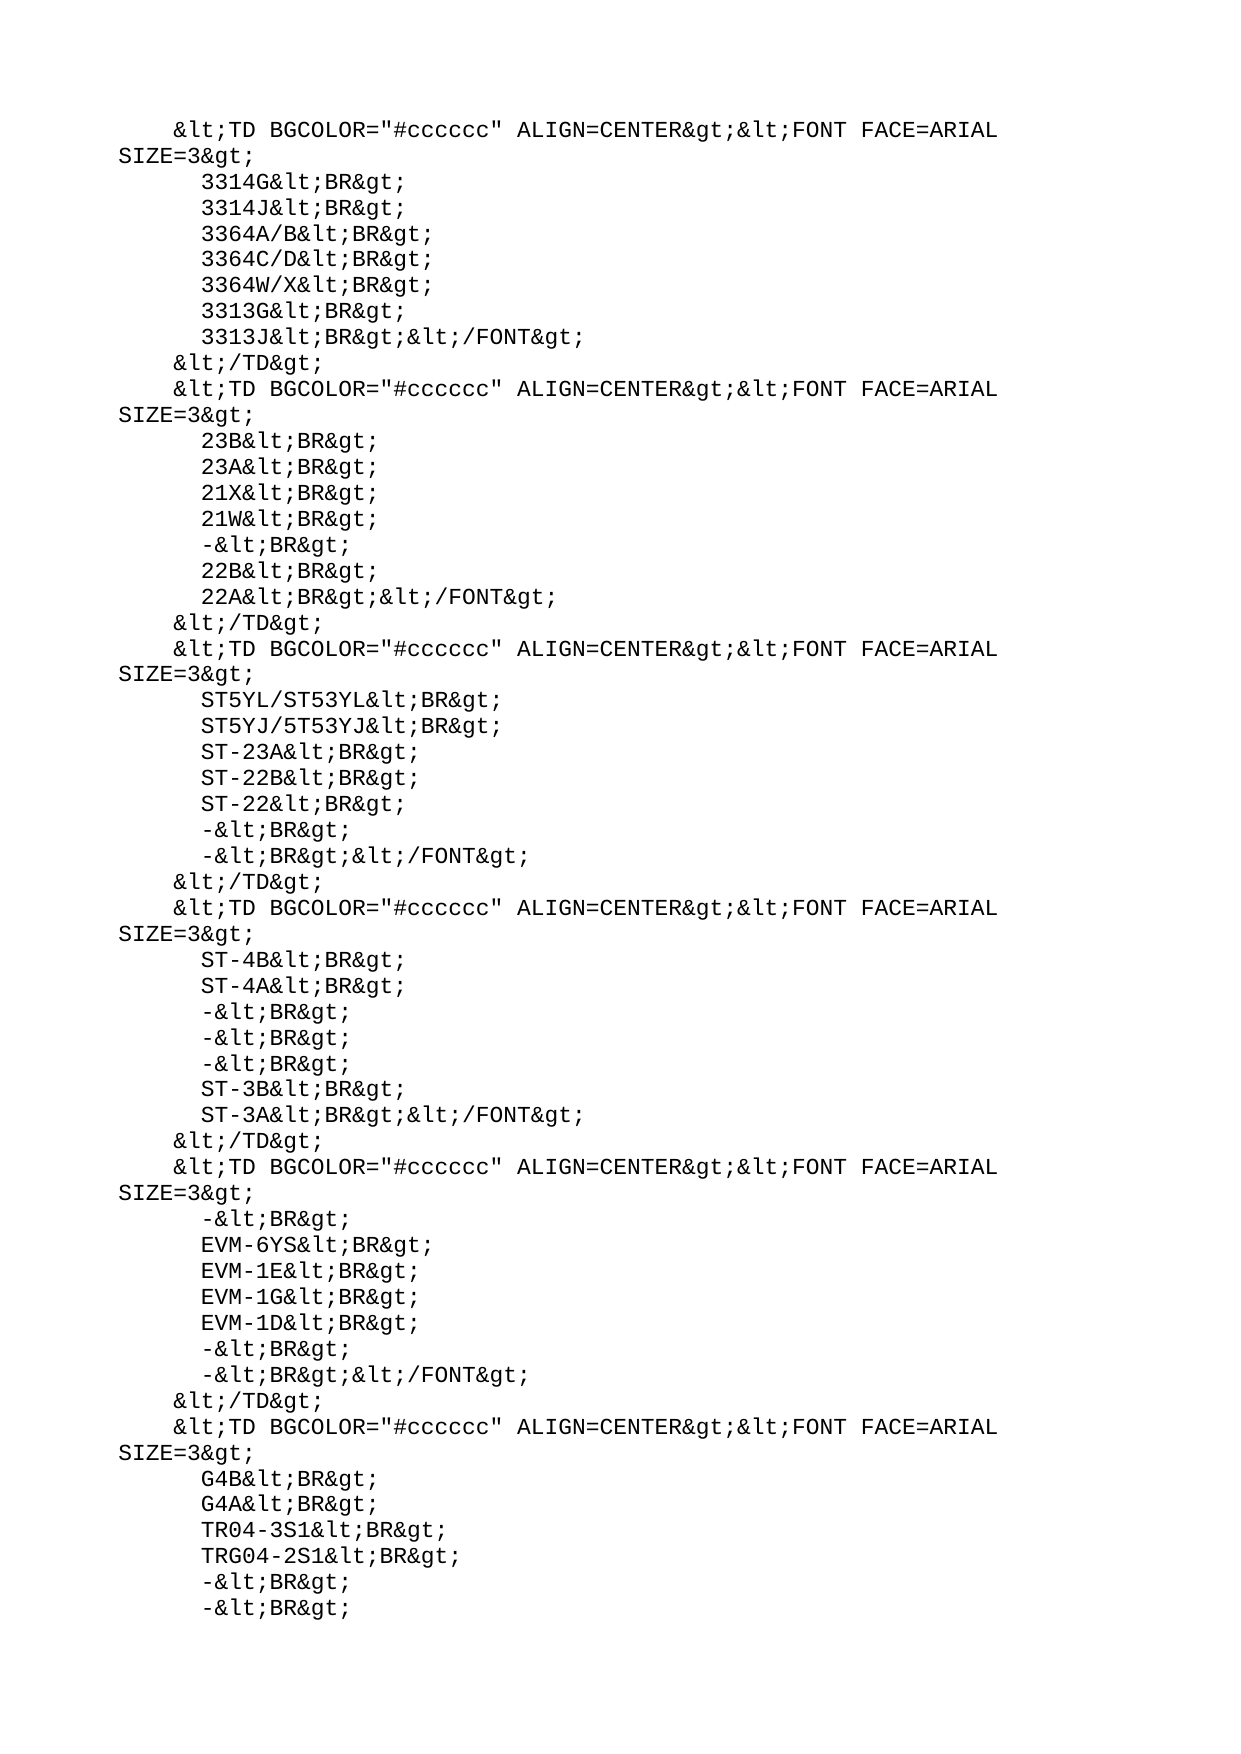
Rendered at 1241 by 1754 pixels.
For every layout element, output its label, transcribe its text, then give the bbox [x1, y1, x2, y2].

text &lt;TD BGCOLOR="#cccccc" ALIGN=CENTER&gt;&lt;FONT FACE=ARIAL SIZE=3&gt; [118, 118, 1122, 170]
text ST5YJ/5T53YJ&lt;BR&gt; [118, 715, 1122, 741]
text ST-22B&lt;BR&gt; [118, 767, 1122, 792]
text 3364W/X&lt;BR&gt; [118, 274, 1122, 300]
text TR04-3S1&lt;BR&gt; [118, 1519, 1122, 1545]
text &lt;/TD&gt; [118, 611, 1122, 637]
text ST-22&lt;BR&gt; [118, 792, 1122, 818]
text G4B&lt;BR&gt; [118, 1467, 1122, 1493]
text 3314J&lt;BR&gt; [118, 196, 1122, 222]
text &lt;/TD&gt; [118, 1389, 1122, 1415]
text &lt;/TD&gt; [118, 870, 1122, 896]
text 3313J&lt;BR&gt;&lt;/FONT&gt; [118, 326, 1122, 352]
text 22A&lt;BR&gt;&lt;/FONT&gt; [118, 585, 1122, 611]
text 3364A/B&lt;BR&gt; [118, 222, 1122, 248]
text -&lt;BR&gt; [118, 1337, 1122, 1363]
text -&lt;BR&gt; [118, 1207, 1122, 1233]
text 3314G&lt;BR&gt; [118, 170, 1122, 196]
text 21W&lt;BR&gt; [118, 507, 1122, 533]
text EVM-6YS&lt;BR&gt; [118, 1233, 1122, 1259]
text ST5YL/ST53YL&lt;BR&gt; [118, 689, 1122, 715]
text 21X&lt;BR&gt; [118, 481, 1122, 507]
text &lt;TD BGCOLOR="#cccccc" ALIGN=CENTER&gt;&lt;FONT FACE=ARIAL SIZE=3&gt; [118, 637, 1122, 689]
text EVM-1G&lt;BR&gt; [118, 1285, 1122, 1311]
text 23A&lt;BR&gt; [118, 455, 1122, 481]
text 3364C/D&lt;BR&gt; [118, 248, 1122, 274]
text 23B&lt;BR&gt; [118, 429, 1122, 455]
text 22B&lt;BR&gt; [118, 559, 1122, 585]
text -&lt;BR&gt;&lt;/FONT&gt; [118, 844, 1122, 870]
text &lt;TD BGCOLOR="#cccccc" ALIGN=CENTER&gt;&lt;FONT FACE=ARIAL SIZE=3&gt; [118, 377, 1122, 429]
text -&lt;BR&gt; [118, 1026, 1122, 1052]
text EVM-1E&lt;BR&gt; [118, 1259, 1122, 1285]
text -&lt;BR&gt; [118, 1000, 1122, 1026]
text ST-23A&lt;BR&gt; [118, 741, 1122, 767]
text TRG04-2S1&lt;BR&gt; [118, 1545, 1122, 1571]
text -&lt;BR&gt; [118, 533, 1122, 559]
text &lt;/TD&gt; [118, 352, 1122, 377]
text &lt;TD BGCOLOR="#cccccc" ALIGN=CENTER&gt;&lt;FONT FACE=ARIAL SIZE=3&gt; [118, 896, 1122, 948]
text -&lt;BR&gt; [118, 1597, 1122, 1622]
text &lt;TD BGCOLOR="#cccccc" ALIGN=CENTER&gt;&lt;FONT FACE=ARIAL SIZE=3&gt; [118, 1156, 1122, 1207]
text -&lt;BR&gt; [118, 1571, 1122, 1597]
text ST-4A&lt;BR&gt; [118, 974, 1122, 1000]
text 3313G&lt;BR&gt; [118, 300, 1122, 326]
text EVM-1D&lt;BR&gt; [118, 1311, 1122, 1337]
text G4A&lt;BR&gt; [118, 1493, 1122, 1519]
text ST-4B&lt;BR&gt; [118, 948, 1122, 974]
text -&lt;BR&gt; [118, 818, 1122, 844]
text ST-3A&lt;BR&gt;&lt;/FONT&gt; [118, 1104, 1122, 1130]
text -&lt;BR&gt;&lt;/FONT&gt; [118, 1363, 1122, 1389]
text ST-3B&lt;BR&gt; [118, 1078, 1122, 1104]
text &lt;/TD&gt; [118, 1130, 1122, 1156]
text &lt;TD BGCOLOR="#cccccc" ALIGN=CENTER&gt;&lt;FONT FACE=ARIAL SIZE=3&gt; [118, 1415, 1122, 1467]
text -&lt;BR&gt; [118, 1052, 1122, 1078]
